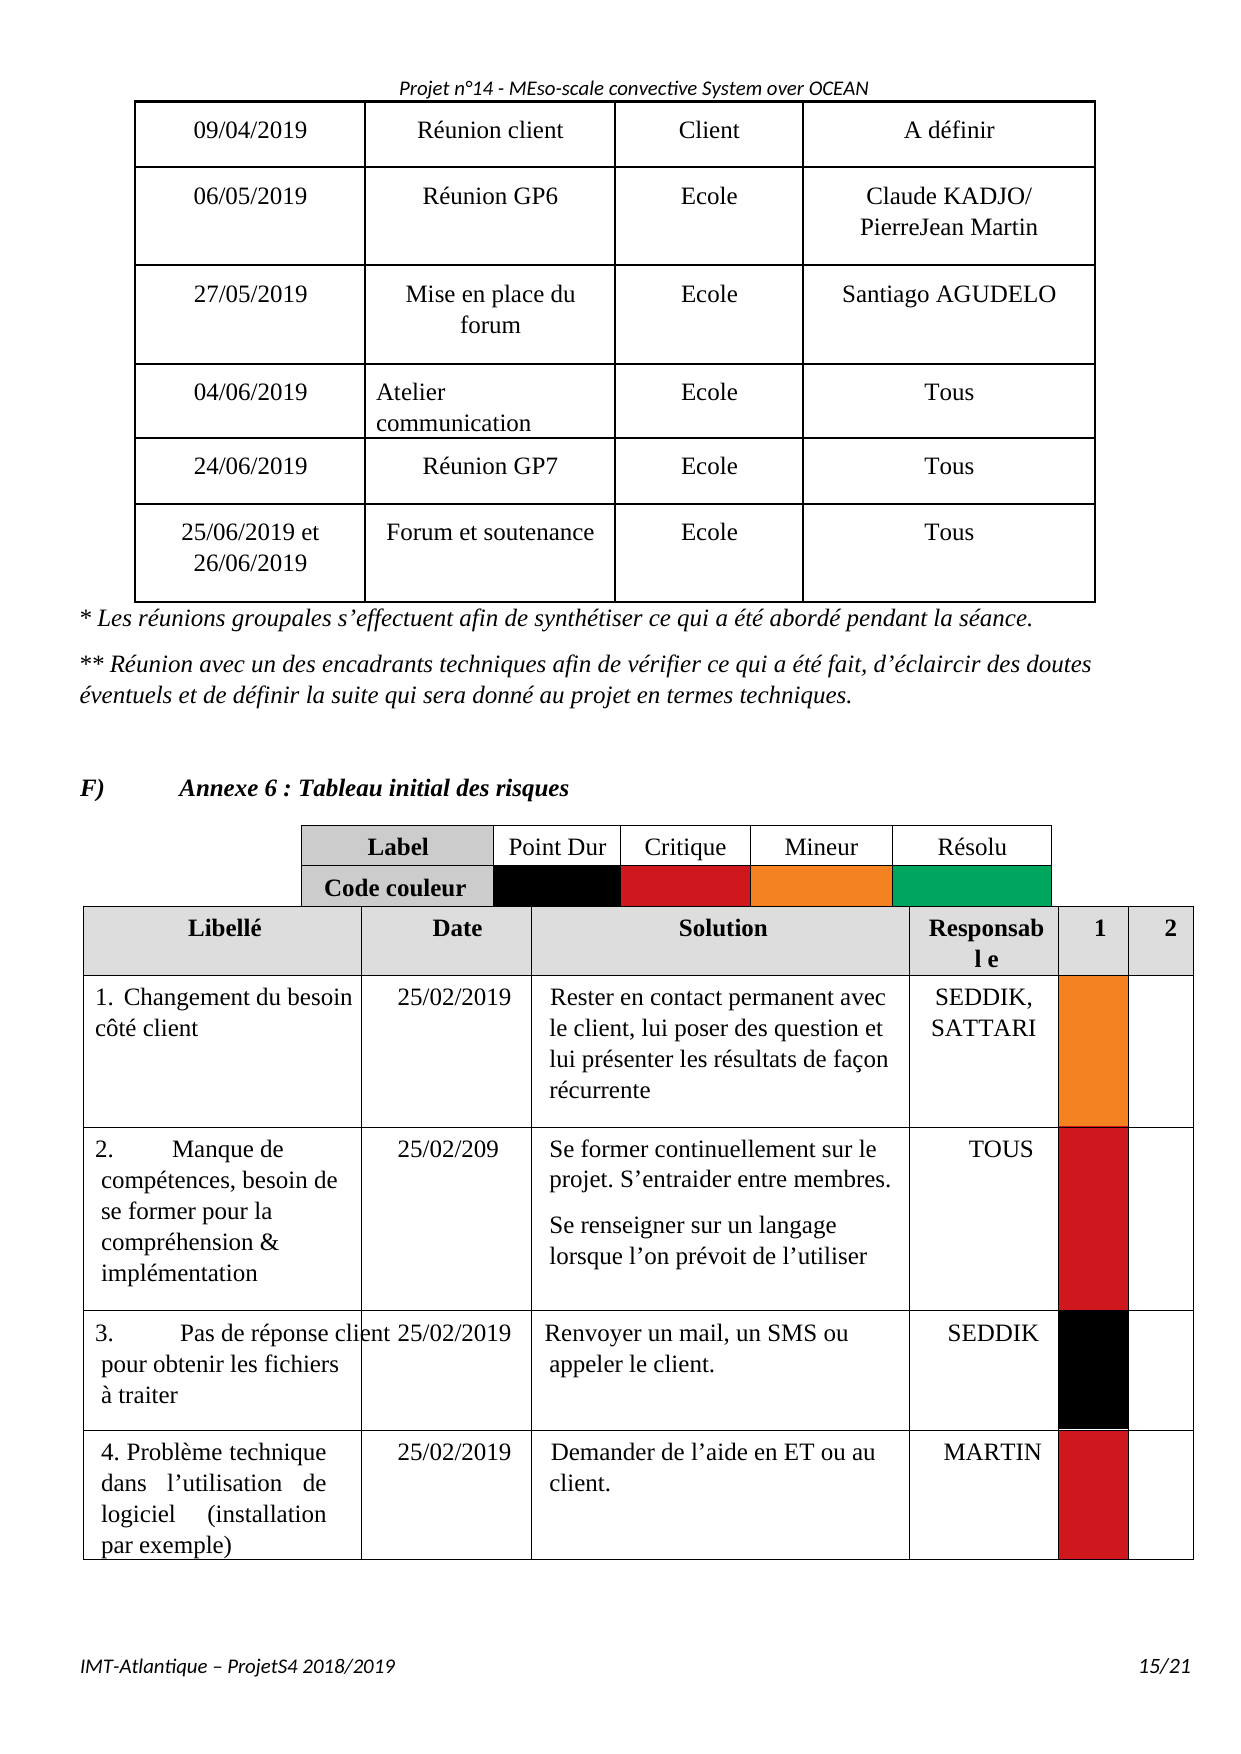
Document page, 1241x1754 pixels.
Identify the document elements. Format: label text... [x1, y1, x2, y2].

table_cell 25/02/209 [362, 1128, 525, 1310]
table_cell 25/02/2019 [362, 1431, 525, 1559]
table_cell Tous [804, 439, 1094, 503]
table_cell Responsabl e [910, 907, 1058, 975]
table_header Point Dur [494, 826, 620, 865]
table_cell 25/06/2019 et 26/06/2019 [136, 505, 364, 601]
table_cell [1058, 865, 1128, 906]
table_cell [1059, 976, 1128, 1126]
table_cell Réunion client [366, 103, 614, 166]
table_cell Demander de l’aide en ET ou au client. [532, 1431, 909, 1559]
table_cell Ecole [616, 439, 802, 503]
table_cell [1129, 1128, 1193, 1310]
table_cell [525, 907, 531, 975]
table_cell 3. Pas de réponse client pour obtenir les fichiers à traiter [84, 1311, 361, 1429]
table_cell [83, 865, 301, 906]
table_cell 27/05/2019 [136, 266, 364, 362]
table_header [83, 825, 301, 865]
table_cell 25/02/2019 [362, 1311, 525, 1429]
table_cell MARTIN [910, 1431, 1058, 1559]
table_cell [1129, 1311, 1193, 1429]
table_cell Ecole [616, 168, 802, 264]
table_cell [751, 866, 892, 906]
table_cell 2 [1129, 907, 1193, 975]
table_cell Tous [804, 365, 1094, 437]
table_header Critique [621, 826, 750, 865]
table_cell SEDDIK [910, 1311, 1058, 1429]
table_cell Ecole [616, 505, 802, 601]
table_cell Renvoyer un mail, un SMS ou appeler le client. [532, 1311, 909, 1429]
table_cell 1. Changement du besoin côté client [84, 976, 361, 1126]
table_cell SEDDIK, SATTARI [910, 976, 1058, 1126]
table_cell [525, 1431, 531, 1559]
table_cell 1 [1059, 907, 1128, 975]
table_cell Claude KADJO/ PierreJean Martin [804, 168, 1094, 264]
table_cell A définir [804, 103, 1094, 166]
table_header [1058, 825, 1128, 865]
table_cell Se former continuellement sur le projet. S’entraider entre membres. Se renseigner sur un langage lorsque l’on prévoit de l’utiliser [532, 1128, 909, 1310]
table_cell Libellé [84, 907, 361, 975]
table_cell Rester en contact permanent avec le client, lui poser des question et lui présenter les résultats de façon récurrente [532, 976, 909, 1126]
table_cell [525, 1128, 531, 1310]
table_cell [621, 866, 750, 906]
table_cell Tous [804, 505, 1094, 601]
table_cell 06/05/2019 [136, 168, 364, 264]
table_header Label [302, 826, 493, 865]
table_cell Réunion GP7 [366, 439, 614, 503]
table_cell Santiago AGUDELO [804, 266, 1094, 362]
table_cell Client [616, 103, 802, 166]
table_cell Mise en place du forum [366, 266, 614, 362]
table_cell [1052, 865, 1058, 906]
table_cell Code couleur [302, 866, 493, 906]
table_cell 24/06/2019 [136, 439, 364, 503]
table_cell [1128, 865, 1194, 906]
table_cell Forum et soutenance [366, 505, 614, 601]
table_cell 2. Manque de compétences, besoin de se former pour la compréhension & implémentation [84, 1128, 361, 1310]
table_cell [1059, 1431, 1128, 1559]
table_cell TOUS [910, 1128, 1058, 1310]
table_header Résolu [893, 826, 1051, 865]
table_cell 09/04/2019 [136, 103, 364, 166]
table_header [1052, 825, 1058, 865]
table_cell Date [362, 907, 525, 975]
table_cell Solution [532, 907, 909, 975]
table_cell [1059, 1311, 1128, 1429]
table_cell [494, 866, 620, 906]
table_cell [1129, 1431, 1193, 1559]
table_cell Atelier communication [366, 365, 614, 437]
table_cell Ecole [616, 266, 802, 362]
table_cell [893, 866, 1051, 906]
table_header Mineur [751, 826, 892, 865]
table_header [1128, 825, 1194, 865]
table_cell K [525, 976, 531, 1126]
table_cell 04/06/2019 [136, 365, 364, 437]
table_cell [525, 1311, 531, 1429]
text * Les réunions groupales s’effectuent afin de synthétiser ce qui a été abordé pendant la séance. [78, 603, 1191, 632]
table_cell [1059, 1128, 1128, 1310]
subtitle F) Annexe 6 : Tableau initial des risques [80, 773, 1191, 802]
text ** Réunion avec un des encadrants techniques afin de vérifier ce qui a été fait, d’éclaircir des doutes éventuels et de définir la suite qui sera donné au projet en termes techniques. [78, 649, 1191, 708]
table_cell Réunion GP6 [366, 168, 614, 264]
table_cell 4. Problème technique dans l’utilisation de logiciel (installation par exemple) [84, 1431, 361, 1559]
table_cell [1129, 976, 1193, 1126]
table_cell Ecole [616, 365, 802, 437]
table_cell 25/02/2019 [362, 976, 525, 1126]
